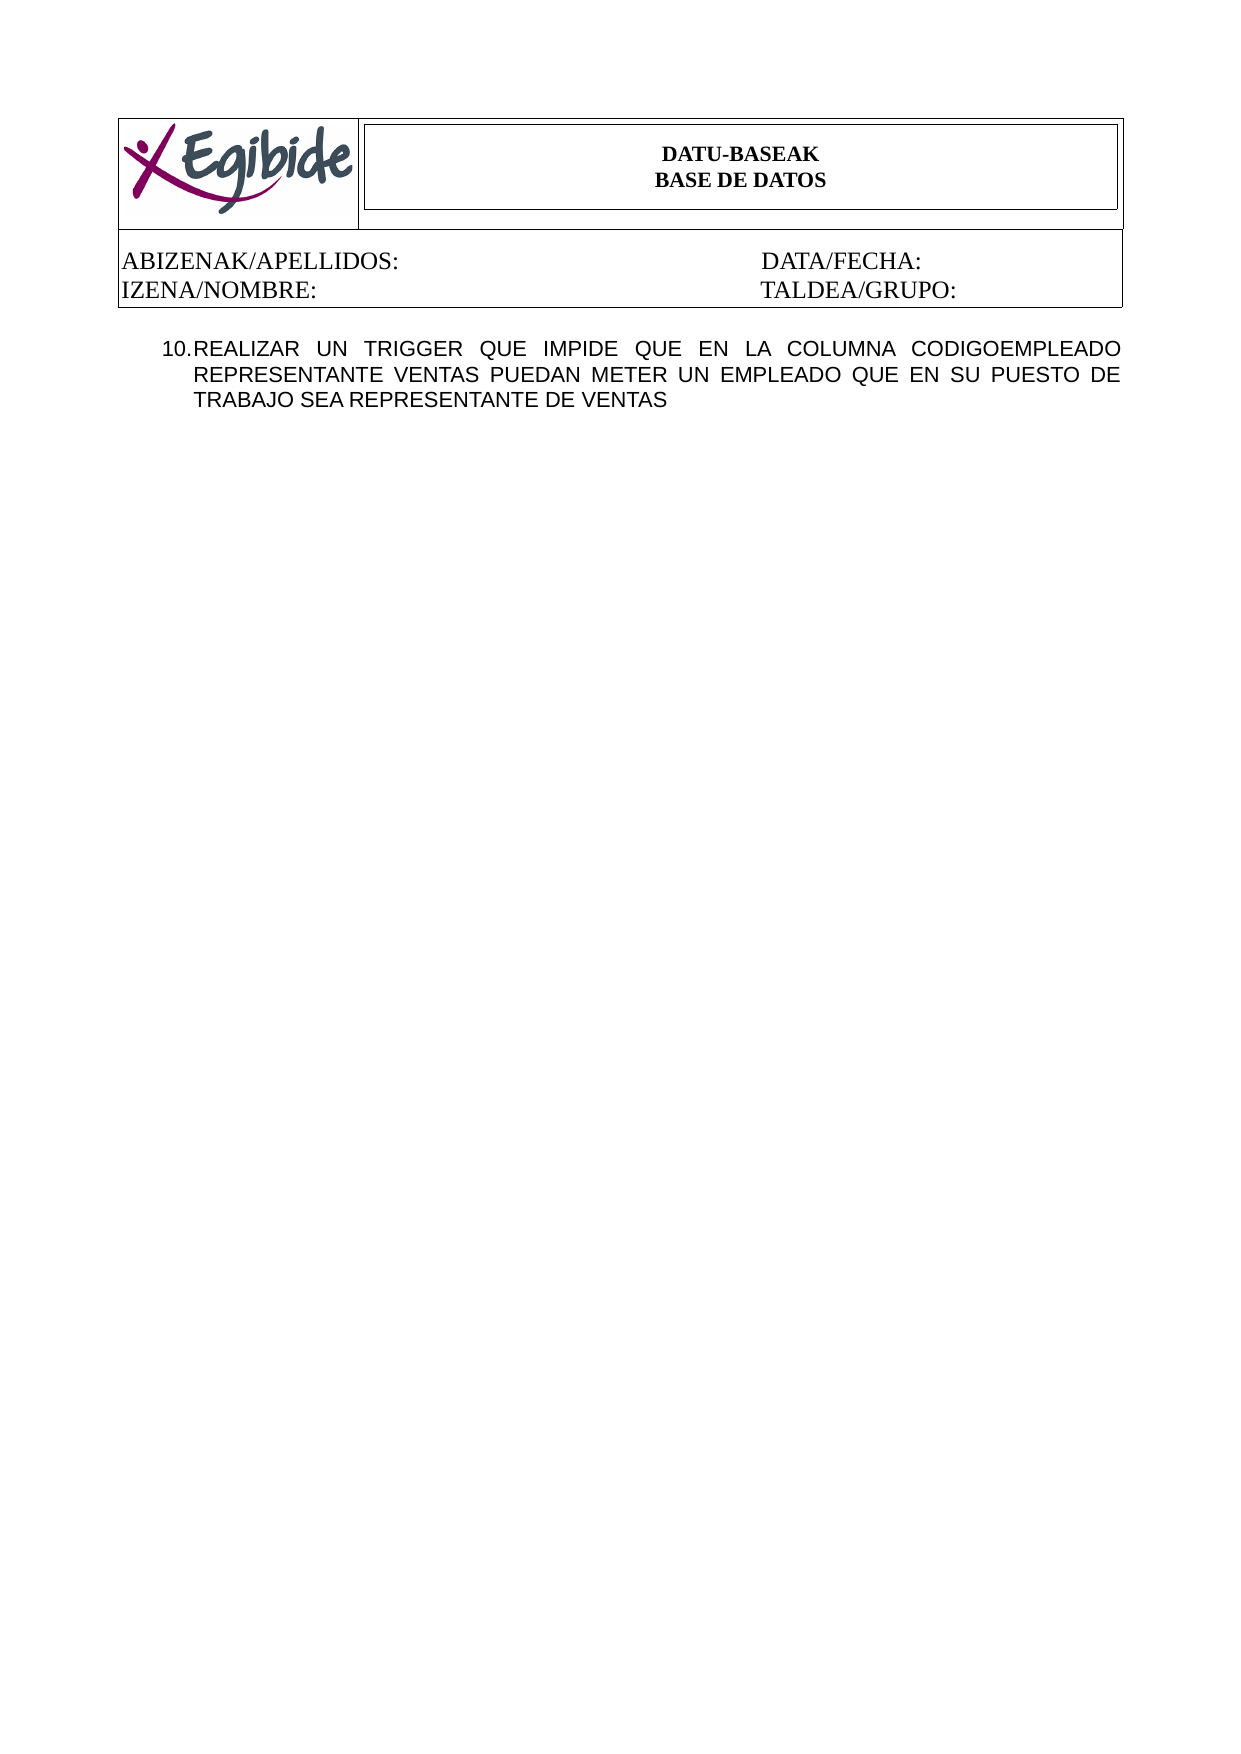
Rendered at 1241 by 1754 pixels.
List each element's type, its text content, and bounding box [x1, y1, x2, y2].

list REALIZAR UN TRIGGER QUE IMPIDE QUE EN LA COLUMNA CODIGOEMPLEADO REPRESENTANTE VENTAS PUEDAN METER UN EMPLEADO QUE EN SU PUESTO DE TRABAJO SEA REPRESENTANTE DE VENTAS [156, 336, 1122, 412]
picture [123, 123, 353, 214]
